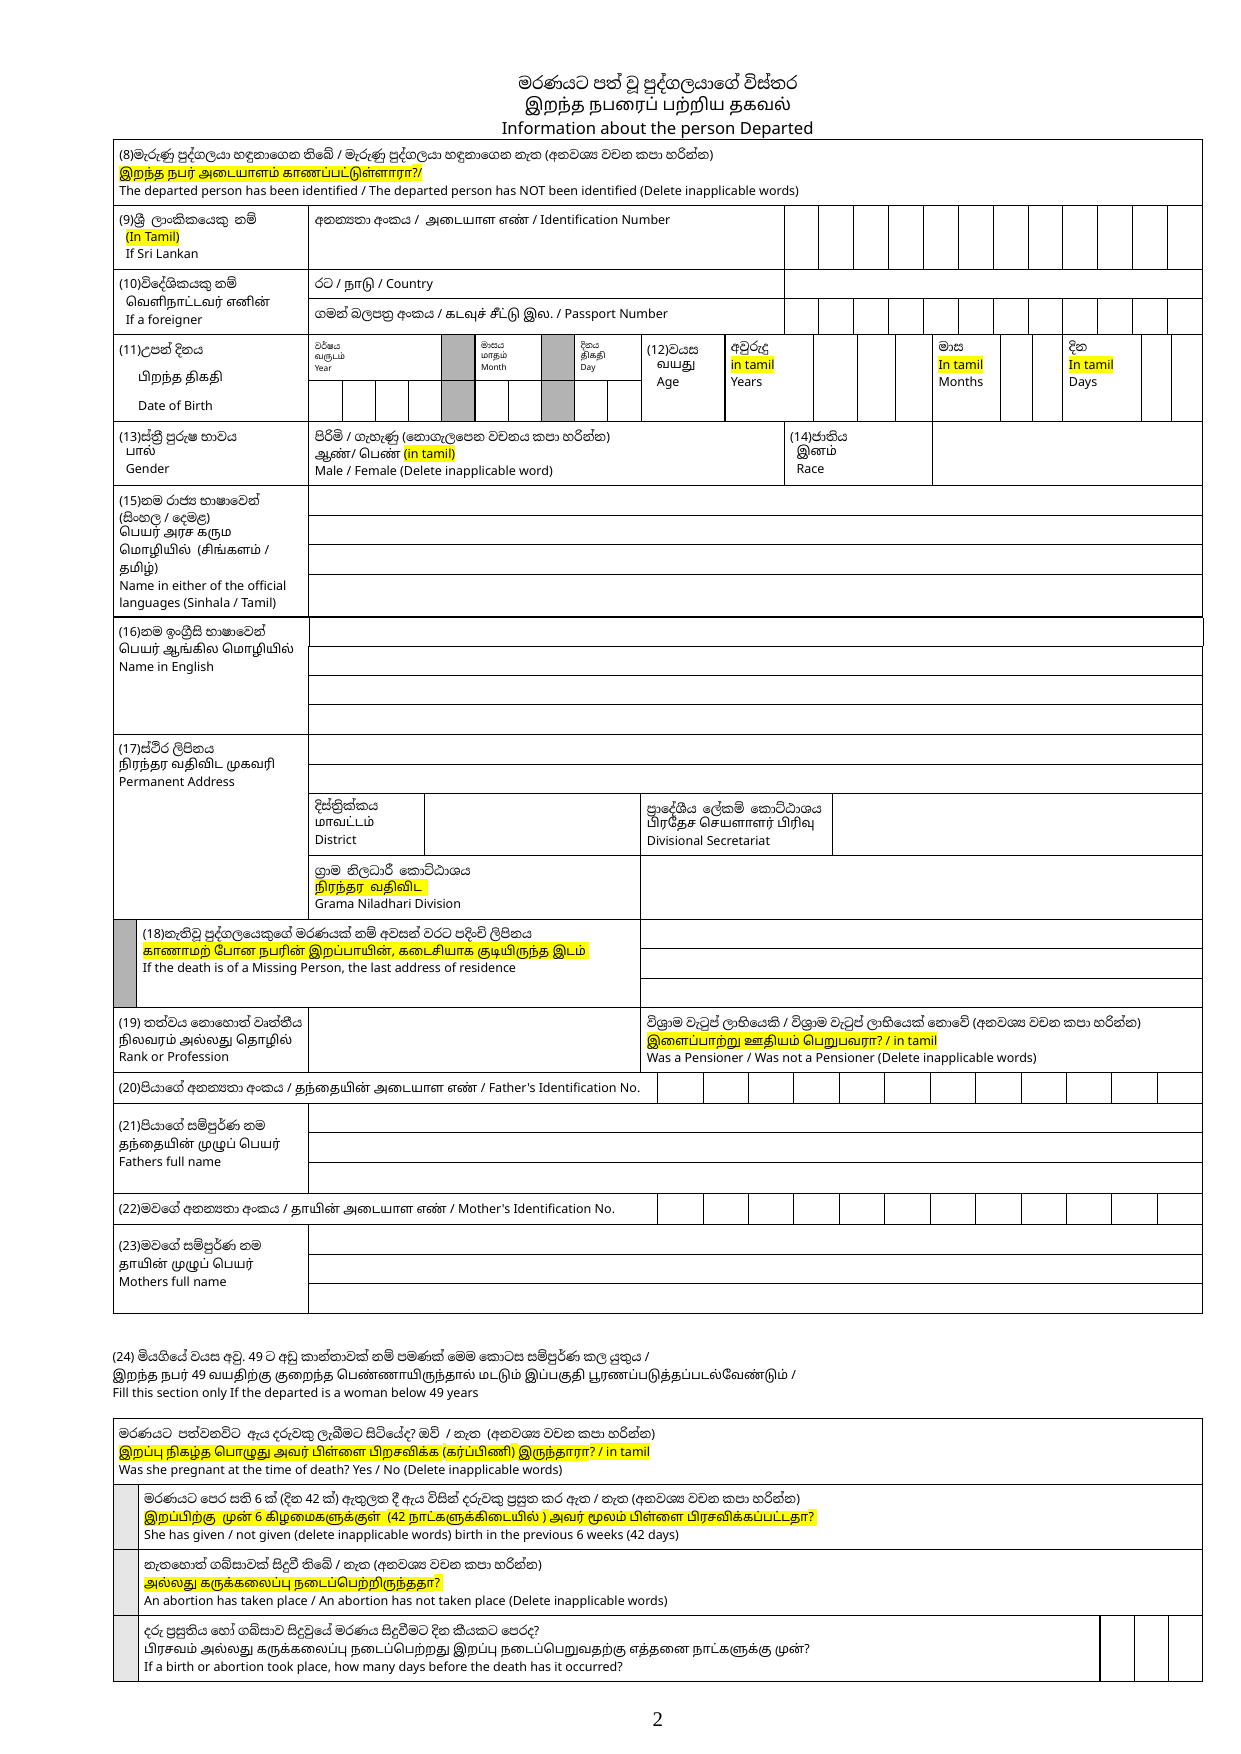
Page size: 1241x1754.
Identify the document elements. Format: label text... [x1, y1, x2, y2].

table_cell විශ්‍රාම වැටුප් ලාභියෙකි / විශ්‍රාම වැටුප් ලාභියෙක් නොවේ (අනවශ්‍ය වචන කපා හරින්න) இளைப்பாற்று ஊதியம் பெறுபவரா? / in tamil Was a Pensioner / Was not a Pensioner (Delete inapplicable words) [641, 1008, 1202, 1072]
table_cell [1022, 1073, 1066, 1102]
table_cell (10)විදේශිකයකු නම් வெளிநாட்டவர் எனின் If a foreigner [114, 270, 308, 334]
table_cell [819, 299, 853, 334]
table_cell [924, 299, 958, 334]
table_cell [442, 335, 474, 380]
table_cell [1133, 206, 1167, 268]
table_cell [785, 299, 818, 334]
table_cell පිරිමි / ගැහැණු (නොගැලපෙන වචනය කපා හරින්න) ஆண்/ பெண் (in tamil) Male / Female (Delete inapplicable word) [309, 422, 784, 485]
table_cell [542, 381, 574, 421]
table_cell [749, 1194, 793, 1224]
table_header (16)නම ඉංග්‍රීසි භාෂාවෙන් பெயர் ஆங்கில மொழியில் Name in English [114, 618, 309, 734]
table_cell (23)මවගේ සම්පුර්ණ නම தாயின் முழுப் பெயர் Mothers full name [114, 1225, 308, 1313]
table_cell ග්‍රාම නිලධාරී කොට්ඨාශය நிரந்தர வதிவிட Grama Niladhari Division [309, 856, 640, 918]
table_cell [309, 1104, 1202, 1132]
table_cell [309, 1133, 1202, 1162]
table_cell [309, 516, 1202, 544]
table_cell [889, 299, 923, 334]
table_cell [1169, 1616, 1202, 1681]
table_cell [114, 1485, 138, 1549]
table_cell [114, 1616, 138, 1681]
table_cell (18)නැතිවූ පුද්ගලයෙකුගේ මරණයක් නම් අවසන් වරට පදිංචි ලිපිනය காணாமற் போன நபரின் இறப்பாயின், கடைசியாக குடியிருந்த இடம் If the death is of a Missing Person, the last address of residence [137, 920, 640, 1007]
table_cell (22)මවගේ අනන්‍යතා අංකය / தாயின் அடையாள எண் / Mother's Identification No. [114, 1194, 657, 1224]
table_cell [959, 299, 993, 334]
table_cell (9)ශ්‍රී ලාංකිකයෙකු නම් (In Tamil) If Sri Lankan [114, 206, 308, 268]
table_cell [1172, 335, 1202, 421]
table_cell [114, 1550, 138, 1615]
table_cell [854, 299, 888, 334]
table_header (8)මැරුණු පුද්ගලයා හඳුනාගෙන තිබේ / මැරුණු පුද්ගලයා හඳුනාගෙන නැත (අනවශ්‍ය වචන කපා හරින්න) இறந்த நபர் அடையாளம் காணப்பட்டுள்ளாரா?/ The departed person has been identified / The departed person has NOT been identified (Delete inapplicable words) [114, 140, 1202, 204]
table_cell දිනය திகதி Day [575, 335, 641, 380]
table_cell [309, 1163, 1202, 1193]
table_cell [1133, 299, 1167, 334]
table_cell [641, 979, 1202, 1007]
table_cell [819, 206, 853, 268]
table_cell [1168, 206, 1202, 268]
table_cell [114, 920, 136, 1007]
table_header මරණයට පත්වනවිට ඇය දරුවකු ලැබීමට සිටියේද? ඔව් / නැත (අනවශ්‍ය වචන කපා හරින්න) இறப்பு நிகழ்த பொழுது அவர் பிள்ளை பிறசவிக்க (கர்ப்பிணி) இருந்தாரா? / in tamil Was she pregnant at the time of death? Yes / No (Delete inapplicable words) [114, 1419, 1202, 1484]
table_cell [1158, 1073, 1202, 1102]
table_cell ගමන් බලපත්‍ර අංකය / கடவுச் சீட்டு இல. / Passport Number [309, 299, 784, 334]
table_cell [658, 1194, 703, 1224]
table_cell [858, 335, 895, 421]
table_cell [854, 206, 888, 268]
table_cell (14)ජාතිය இனம் Race [785, 422, 932, 485]
table_cell [1029, 206, 1062, 268]
table_cell [409, 381, 441, 421]
text මරණයට පත් වූ පුද්ගලයාගේ විස්තර [112, 75, 1203, 96]
table_cell [542, 335, 574, 380]
table_cell [840, 1194, 884, 1224]
table_cell [608, 381, 641, 421]
table_cell [1112, 1194, 1157, 1224]
table_cell මාසය மாதம் Month [476, 335, 541, 380]
table_cell [1101, 1616, 1134, 1681]
table_cell වර්ෂය வருடம் Year [309, 335, 441, 380]
table_cell [309, 765, 1202, 793]
table_cell [994, 206, 1028, 268]
table_cell [575, 381, 607, 421]
table_cell [1098, 206, 1132, 268]
table_cell [509, 381, 541, 421]
table_cell [994, 299, 1028, 334]
table_cell [1168, 299, 1202, 334]
table_cell [309, 1255, 1202, 1283]
table_cell [933, 422, 1202, 485]
table_cell [889, 206, 923, 268]
table_cell [425, 794, 640, 855]
table_cell දරු ප්‍රසුතිය හෝ ගබ්සාව සිදුවුයේ මරණය සිදුවීමට දින කීයකට පෙරද? பிரசவம் அல்லது கருக்கலைப்பு நடைப்பெற்றது இறப்பு நடைப்பெறுவதற்கு எத்தனை நாட்களுக்கு முன்? If a birth or abortion took place, how many days before the death has it occurred? [139, 1616, 1099, 1681]
table_cell (15)නම රාජ්‍ය භාෂාවෙන් (සිංහල / දෙමළ) பெயர் அரச கரும மொழியில் (சிங்களம் / தமிழ்) Name in either of the official languages (Sinhala / Tamil) [114, 486, 308, 616]
table_cell [840, 1073, 884, 1102]
table_cell [343, 381, 375, 421]
table_cell [309, 676, 1202, 704]
table_cell [658, 1073, 703, 1102]
table_cell දිස්ත්‍රික්කය மாவட்டம் District [309, 794, 424, 855]
table_cell [376, 381, 408, 421]
table_cell [833, 794, 1202, 855]
table_cell [1067, 1194, 1111, 1224]
table_cell [931, 1194, 975, 1224]
table_cell [309, 575, 1202, 616]
table_cell [1158, 1194, 1202, 1224]
table_cell (20)පියාගේ අනන්‍යතා අංකය / தந்தையின் அடையாள எண் / Father's Identification No. [114, 1073, 657, 1102]
table_cell [641, 856, 1202, 918]
table_cell [442, 381, 474, 421]
table_cell (13)ස්ත්‍රී පුරුෂ භාවය பால் Gender [114, 422, 308, 485]
table_cell (19) තත්වය නොහොත් වෘත්තීය நிலவரம் அல்லது தொழில் Rank or Profession [114, 1008, 308, 1072]
table_cell නැතහොත් ගබ්සාවක් සිදුවී තිබේ / නැත (අනවශ්‍ය වචන කපා හරින්න) அல்லது கருக்கலைப்பு நடைப்பெற்றிருந்ததா? An abortion has taken place / An abortion has not taken place (Delete inapplicable words) [139, 1550, 1202, 1615]
table_cell [1033, 335, 1062, 421]
table_cell අවුරුදු in tamil Years [726, 335, 813, 421]
table_cell [1001, 335, 1032, 421]
table_cell [309, 1225, 1202, 1253]
table_cell [785, 270, 1202, 298]
table_cell [1112, 1073, 1157, 1102]
table_cell [749, 1073, 793, 1102]
table_cell [704, 1073, 748, 1102]
table_cell [309, 647, 1202, 675]
table_cell [976, 1194, 1021, 1224]
table_cell [814, 335, 857, 421]
table_cell [1142, 335, 1171, 421]
table_cell රට / நாடு / Country [309, 270, 784, 298]
table_cell [309, 735, 1202, 763]
table_cell [785, 206, 818, 268]
table_cell [309, 705, 1202, 734]
table_cell [931, 1073, 975, 1102]
table_cell මාස In tamil Months [933, 335, 1000, 421]
table_cell [476, 381, 508, 421]
text (24) මියගියේ වයස අවු. 49ට අඩු කාන්තාවක් නම් පමණක් මෙම කොටස සම්පුර්ණ කල යුතුය / [112, 1348, 1203, 1366]
text Information about the person Departed [112, 116, 1203, 139]
table_cell [641, 920, 1202, 948]
table_cell ප්‍රාදේශීය ලේකම් කොට්ඨාශය பிரதேச செயளாளர் பிரிவு Divisional Secretariat [641, 794, 832, 855]
table_cell දින In tamil Days [1063, 335, 1141, 421]
table_cell අනන්‍යතා අංකය / அடையாள எண் / Identification Number [309, 206, 784, 268]
table_cell [1067, 1073, 1111, 1102]
table_cell [704, 1194, 748, 1224]
table_cell [1063, 299, 1097, 334]
table_cell [896, 335, 932, 421]
table_cell (11)උපන් දිනය பிறந்த திகதி Date of Birth [114, 335, 308, 421]
table_cell [1022, 1194, 1066, 1224]
table_cell (17)ස්ථිර ලිපිනය நிரந்தர வதிவிட முகவரி Permanent Address [114, 735, 308, 918]
table_cell [309, 1284, 1202, 1313]
text இறந்த நபரைப் பற்றிய தகவல் [112, 96, 1203, 116]
table_cell මරණයට පෙර සති 6ක් (දින 42ක්) ඇතුලත දී ඇය විසින් දරුවකු ප්‍රසුත කර ඇත / නැත (අනවශ්‍ය වචන කපා හරින්න) இறப்பிற்கு முன் 6 கிழமைகளுக்குள் (42 நாட்களுக்கிடையில் ) அவர் மூலம் பிள்ளை பிரசவிக்கப்பட்டதா? She has given / not given (delete inapplicable words) birth in the previous 6 weeks (42 days) [139, 1485, 1202, 1549]
table_cell [1098, 299, 1132, 334]
table_cell [885, 1194, 930, 1224]
table_cell [309, 381, 342, 421]
table_cell [309, 545, 1202, 574]
table_header [310, 618, 1203, 646]
table_cell [1135, 1616, 1168, 1681]
table_cell [976, 1073, 1021, 1102]
text Fill this section only If the departed is a woman below 49 years [112, 1384, 1203, 1401]
table_cell [924, 206, 958, 268]
table_cell [1029, 299, 1062, 334]
table_cell (21)පියාගේ සම්පුර්ණ නම தந்தையின் முழுப் பெயர் Fathers full name [114, 1104, 308, 1193]
table_cell [309, 1008, 640, 1072]
table_cell [794, 1073, 839, 1102]
table_cell [794, 1194, 839, 1224]
table_cell [309, 486, 1202, 514]
table_cell [1063, 206, 1097, 268]
table_cell [885, 1073, 930, 1102]
table_cell [959, 206, 993, 268]
text இறந்த நபர் 49வயதிற்கு குறைந்த பெண்ணாயிருந்தால் மடடும் இப்பகுதி பூரணப்படுத்தப்படல்வேண்டும் / [112, 1366, 1203, 1384]
table_cell (12)වයස வயது Age [642, 335, 724, 421]
table_cell [641, 949, 1202, 978]
